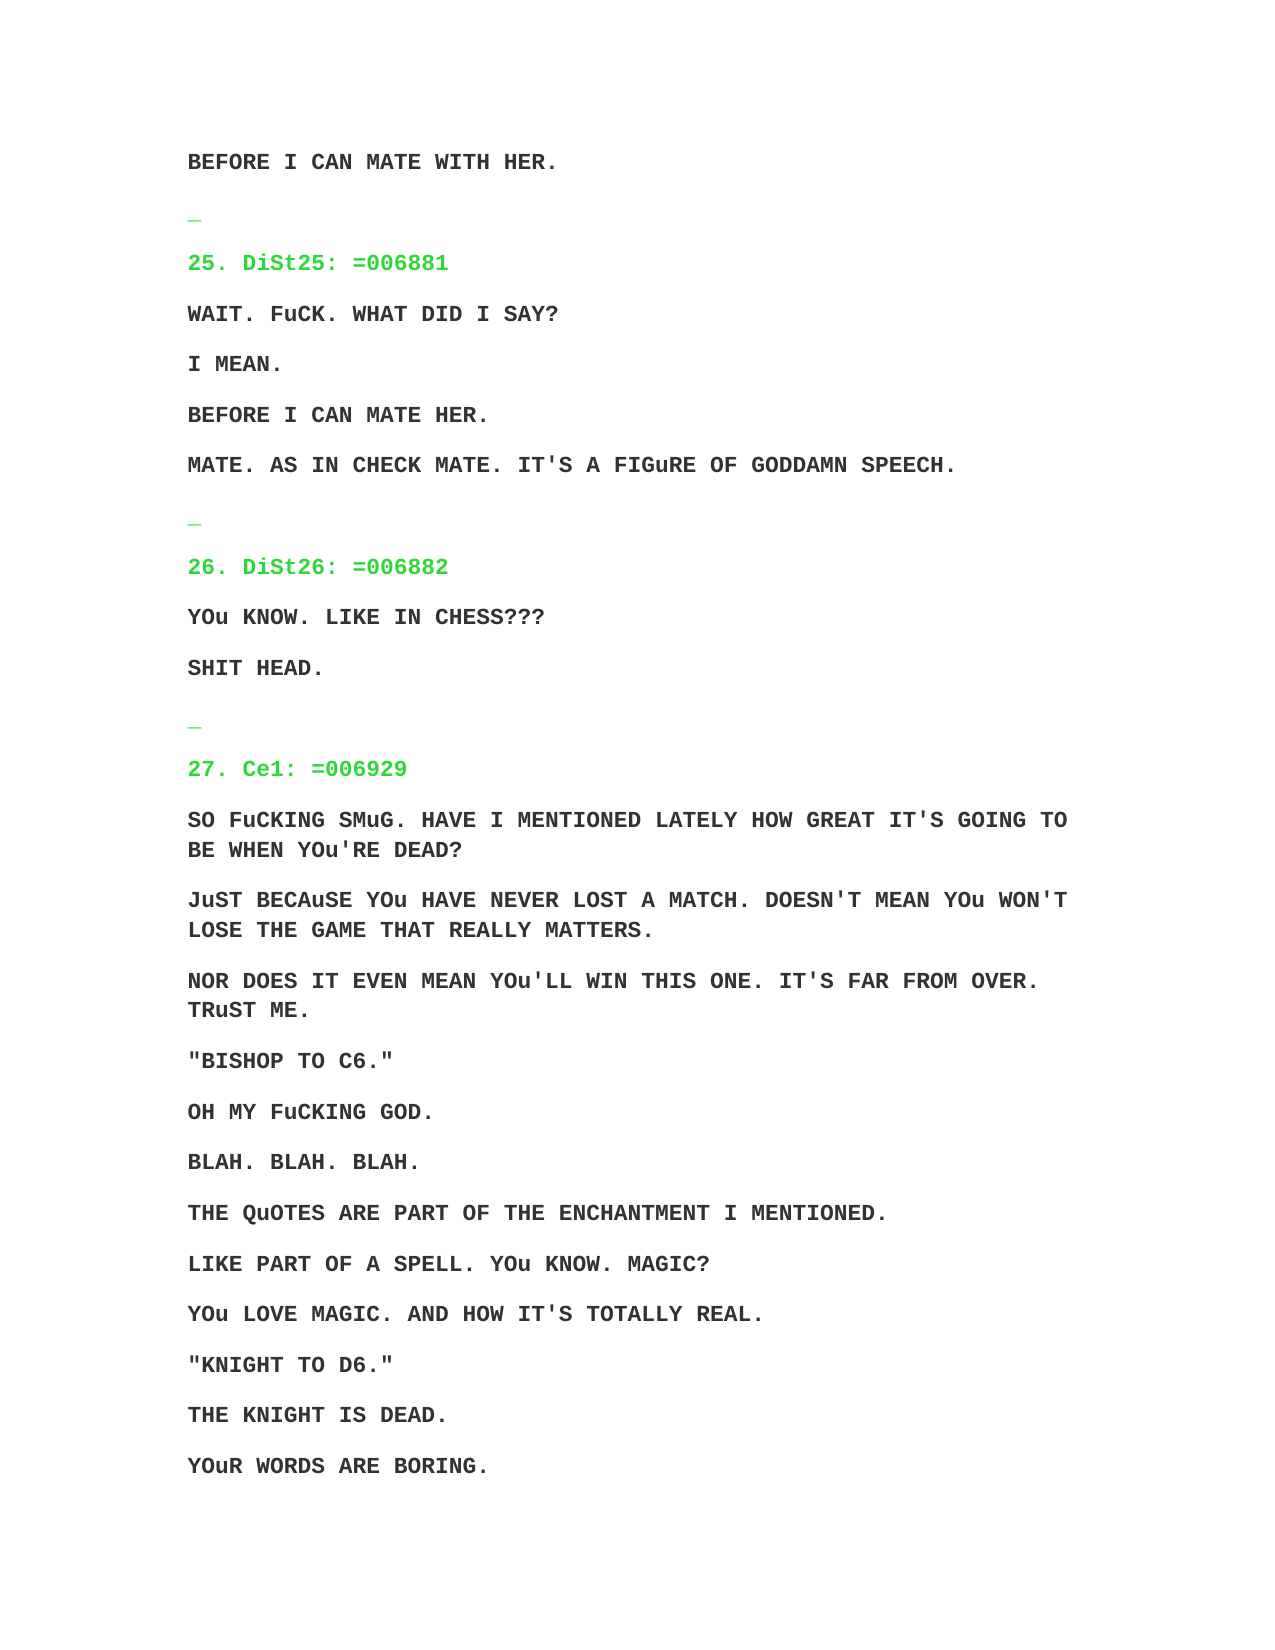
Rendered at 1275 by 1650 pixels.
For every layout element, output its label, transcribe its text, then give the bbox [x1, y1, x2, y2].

text 27. Ce1: =006929 [187, 757, 1087, 783]
text NOR DOES IT EVEN MEAN YOu'LL WIN THIS ONE. IT'S FAR FROM OVER. TRuST ME. [187, 969, 1087, 1025]
text WAIT. FuCK. WHAT DID I SAY? [187, 302, 1087, 328]
text YOuR WORDS ARE BORING. [187, 1454, 1087, 1480]
text "KNIGHT TO D6." [187, 1353, 1087, 1379]
text 25. DiSt25: =006881 [187, 251, 1087, 277]
text SHIT HEAD. [187, 656, 1087, 682]
text BEFORE I CAN MATE HER. [187, 403, 1087, 429]
text _ [187, 201, 1087, 227]
text LIKE PART OF A SPELL. YOu KNOW. MAGIC? [187, 1252, 1087, 1278]
text THE QuOTES ARE PART OF THE ENCHANTMENT I MENTIONED. [187, 1201, 1087, 1227]
text BEFORE I CAN MATE WITH HER. [187, 150, 1087, 176]
text MATE. AS IN CHECK MATE. IT'S A FIGuRE OF GODDAMN SPEECH. [187, 454, 1087, 480]
text 26. DiSt26: =006882 [187, 555, 1087, 581]
text SO FuCKING SMuG. HAVE I MENTIONED LATELY HOW GREAT IT'S GOING TO BE WHEN YOu'RE DEAD? [187, 808, 1087, 864]
text I MEAN. [187, 352, 1087, 378]
text BLAH. BLAH. BLAH. [187, 1151, 1087, 1177]
text OH MY FuCKING GOD. [187, 1100, 1087, 1126]
text "BISHOP TO C6." [187, 1049, 1087, 1075]
text JuST BECAuSE YOu HAVE NEVER LOST A MATCH. DOESN'T MEAN YOu WON'T LOSE THE GAME THAT REALLY MATTERS. [187, 888, 1087, 944]
text _ [187, 504, 1087, 530]
text YOu LOVE MAGIC. AND HOW IT'S TOTALLY REAL. [187, 1302, 1087, 1328]
text YOu KNOW. LIKE IN CHESS??? [187, 606, 1087, 632]
text THE KNIGHT IS DEAD. [187, 1404, 1087, 1430]
text _ [187, 707, 1087, 733]
